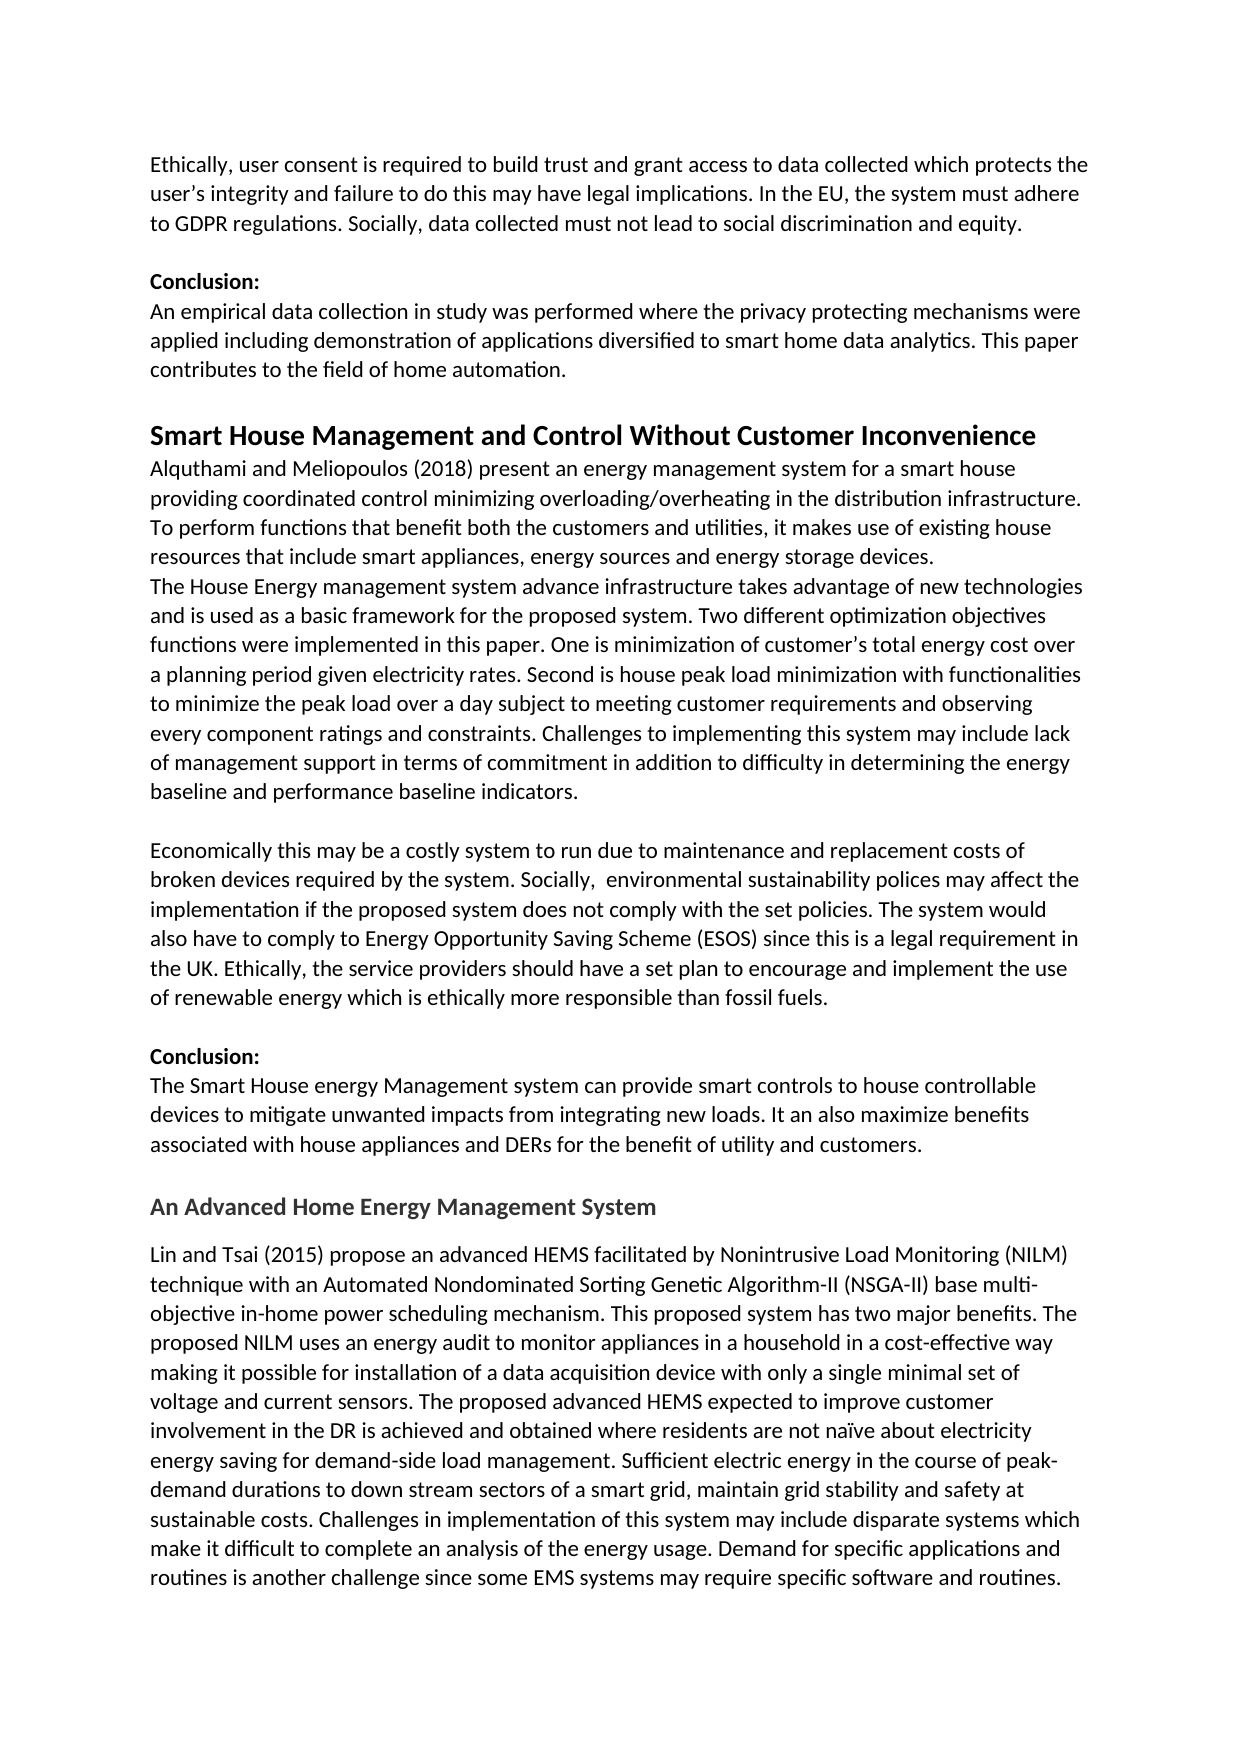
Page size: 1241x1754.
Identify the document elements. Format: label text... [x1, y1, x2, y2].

text To perform functions that benefit both the customers and utilities, it makes use of existing house resources that include smart appliances, energy sources and energy storage devices. [150, 513, 1090, 571]
text An empirical data collection in study was performed where the privacy protecting mechanisms were applied including demonstration of applications diversified to smart home data analytics. This paper contributes to the field of home automation. [150, 297, 1090, 384]
text Conclusion: [150, 267, 1090, 296]
text Ethically, user consent is required to build trust and grant access to data collected which protects the user’s integrity and failure to do this may have legal implications. In the EU, the system must adhere to GDPR regulations. Socially, data collected must not lead to social discrimination and equity. [150, 150, 1090, 237]
text The House Energy management system advance infrastructure takes advantage of new technologies and is used as a basic framework for the proposed system. Two different optimization objectives functions were implemented in this paper. One is minimization of customer’s total energy cost over a planning period given electricity rates. Second is house peak load minimization with functionalities to minimize the peak load over a day subject to meeting customer requirements and observing every component ratings and constraints. Challenges to implementing this system may include lack of management support in terms of commitment in addition to difficulty in determining the energy baseline and performance baseline indicators. [150, 572, 1090, 806]
text Economically this may be a costly system to run due to maintenance and replacement costs of broken devices required by the system. Socially, environmental sustainability polices may affect the implementation if the proposed system does not comply with the set policies. The system would also have to comply to Energy Opportunity Saving Scheme (ESOS) since this is a legal requirement in the UK. Ethically, the service providers should have a set plan to encourage and implement the use of renewable energy which is ethically more responsible than fossil fuels. [150, 836, 1090, 1011]
text Smart House Management and Control Without Customer Inconvenience [150, 417, 1090, 453]
text Conclusion: [150, 1042, 1090, 1070]
text Alquthami and Meliopoulos (2018) present an energy management system for a smart house providing coordinated control minimizing overloading/overheating in the distribution infrastructure. [150, 454, 1090, 512]
text Lin and Tsai (2015) propose an advanced HEMS facilitated by Nonintrusive Load Monitoring (NILM) technique with an Automated Nondominated Sorting Genetic Algorithm-II (NSGA-II) base multi-objective in-home power scheduling mechanism. This proposed system has two major benefits. The proposed NILM uses an energy audit to monitor appliances in a household in a cost-effective way making it possible for installation of a data acquisition device with only a single minimal set of voltage and current sensors. The proposed advanced HEMS expected to improve customer involvement in the DR is achieved and obtained where residents are not naïve about electricity energy saving for demand-side load management. Sufficient electric energy in the course of peak-demand durations to down stream sectors of a smart grid, maintain grid stability and safety at sustainable costs. Challenges in implementation of this system may include disparate systems which make it difficult to complete an analysis of the energy usage. Demand for specific applications and routines is another challenge since some EMS systems may require specific software and routines. [150, 1240, 1090, 1591]
subtitle An Advanced Home Energy Management System [150, 1191, 1090, 1222]
text The Smart House energy Management system can provide smart controls to house controllable devices to mitigate unwanted impacts from integrating new loads. It an also maximize benefits associated with house appliances and DERs for the benefit of utility and customers. [150, 1071, 1090, 1158]
